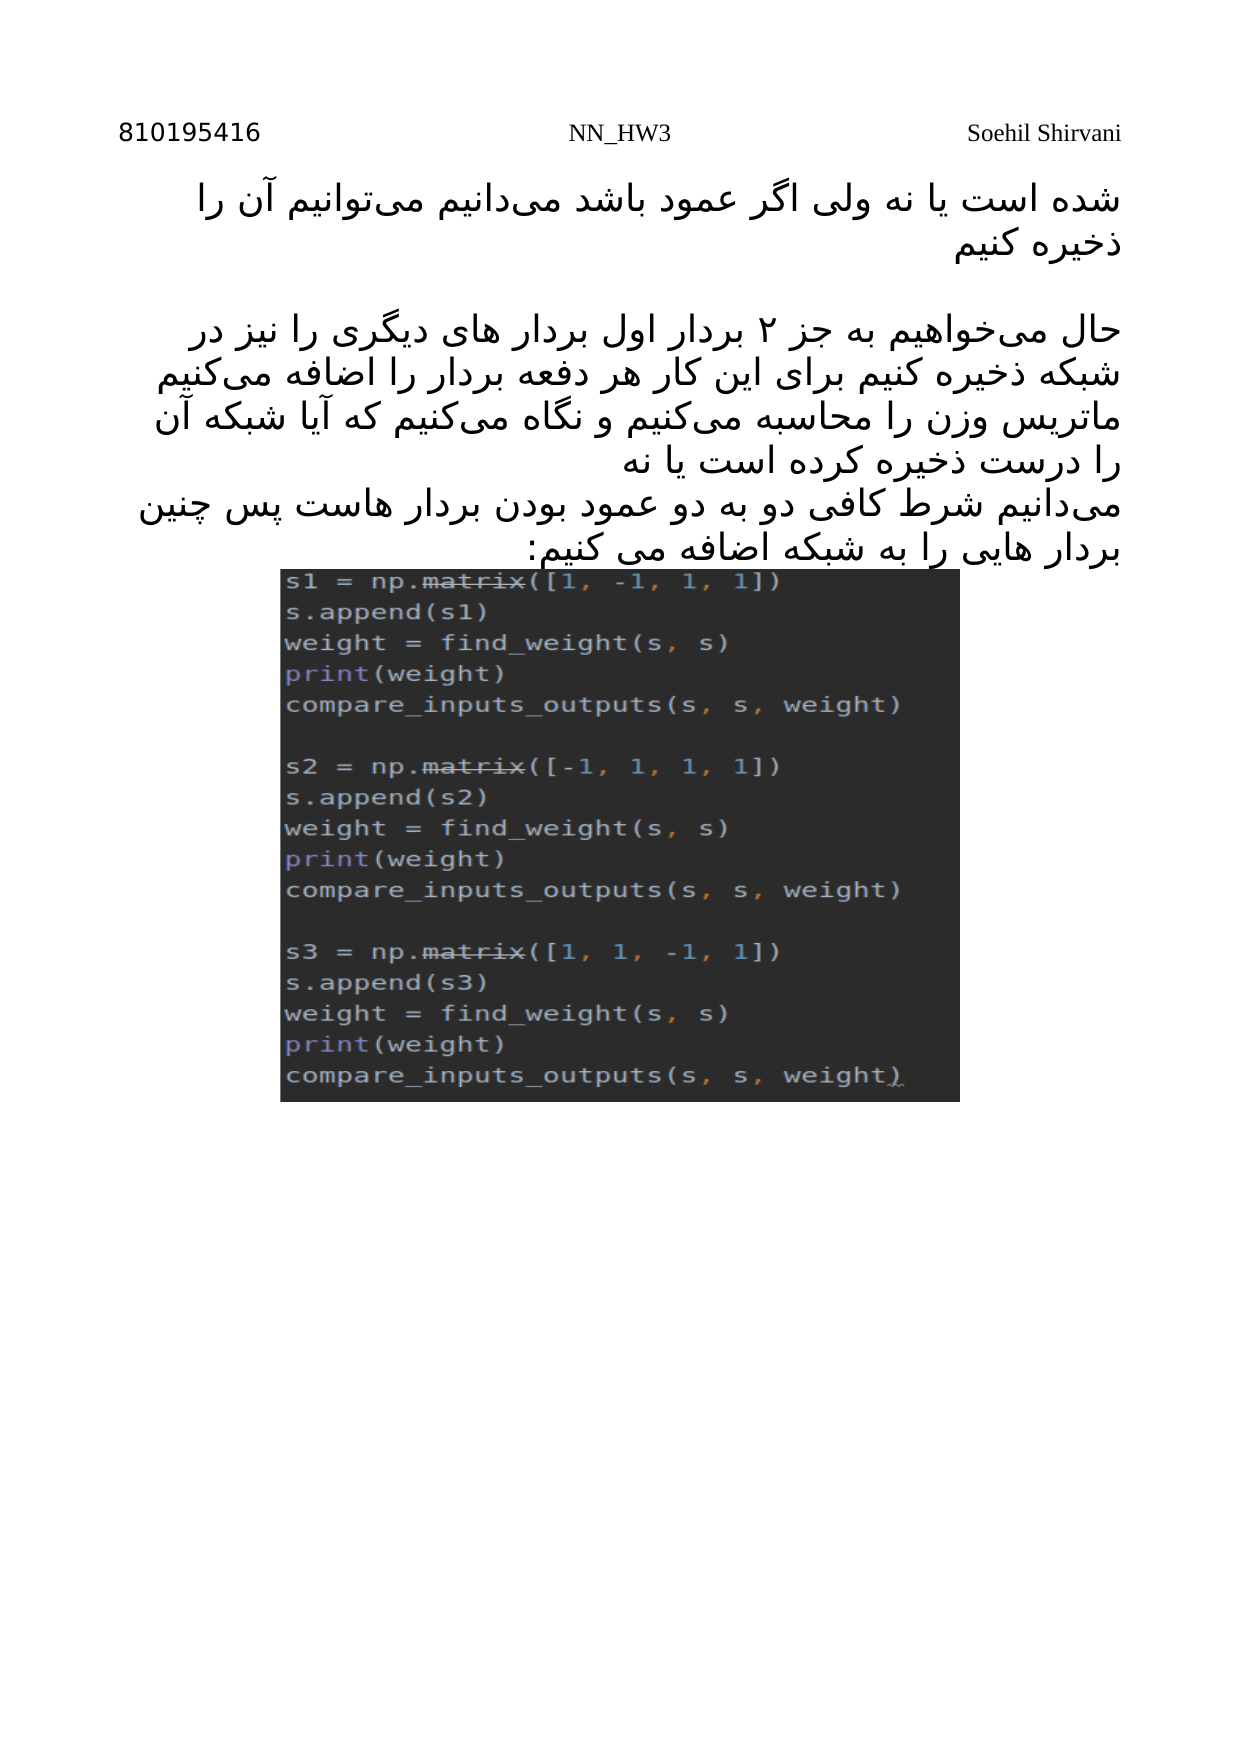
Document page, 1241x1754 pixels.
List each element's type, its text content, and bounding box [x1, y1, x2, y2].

picture [280, 569, 960, 1102]
text می‌دانیم شرط کافی دو به دو عمود بودن بردار هاست پس چنین بردار هایی را به شبکه اضافه می کنیم: [118, 482, 1122, 569]
text شده است یا نه ولی اگر عمود باشد می‌دانیم می‌توانیم آن را ذخیره کنیم [118, 177, 1122, 264]
text حال می‌خواهیم به جز ۲ بردار اول بردار های دیگری را نیز در شبکه ذخیره کنیم برای این کار هر دفعه بردار را اضافه می‌کنیم ماتریس وزن را محاسبه می‌کنیم و نگاه می‌کنیم که آیا شبکه آن را درست ذخیره کرده است یا نه [118, 307, 1122, 482]
